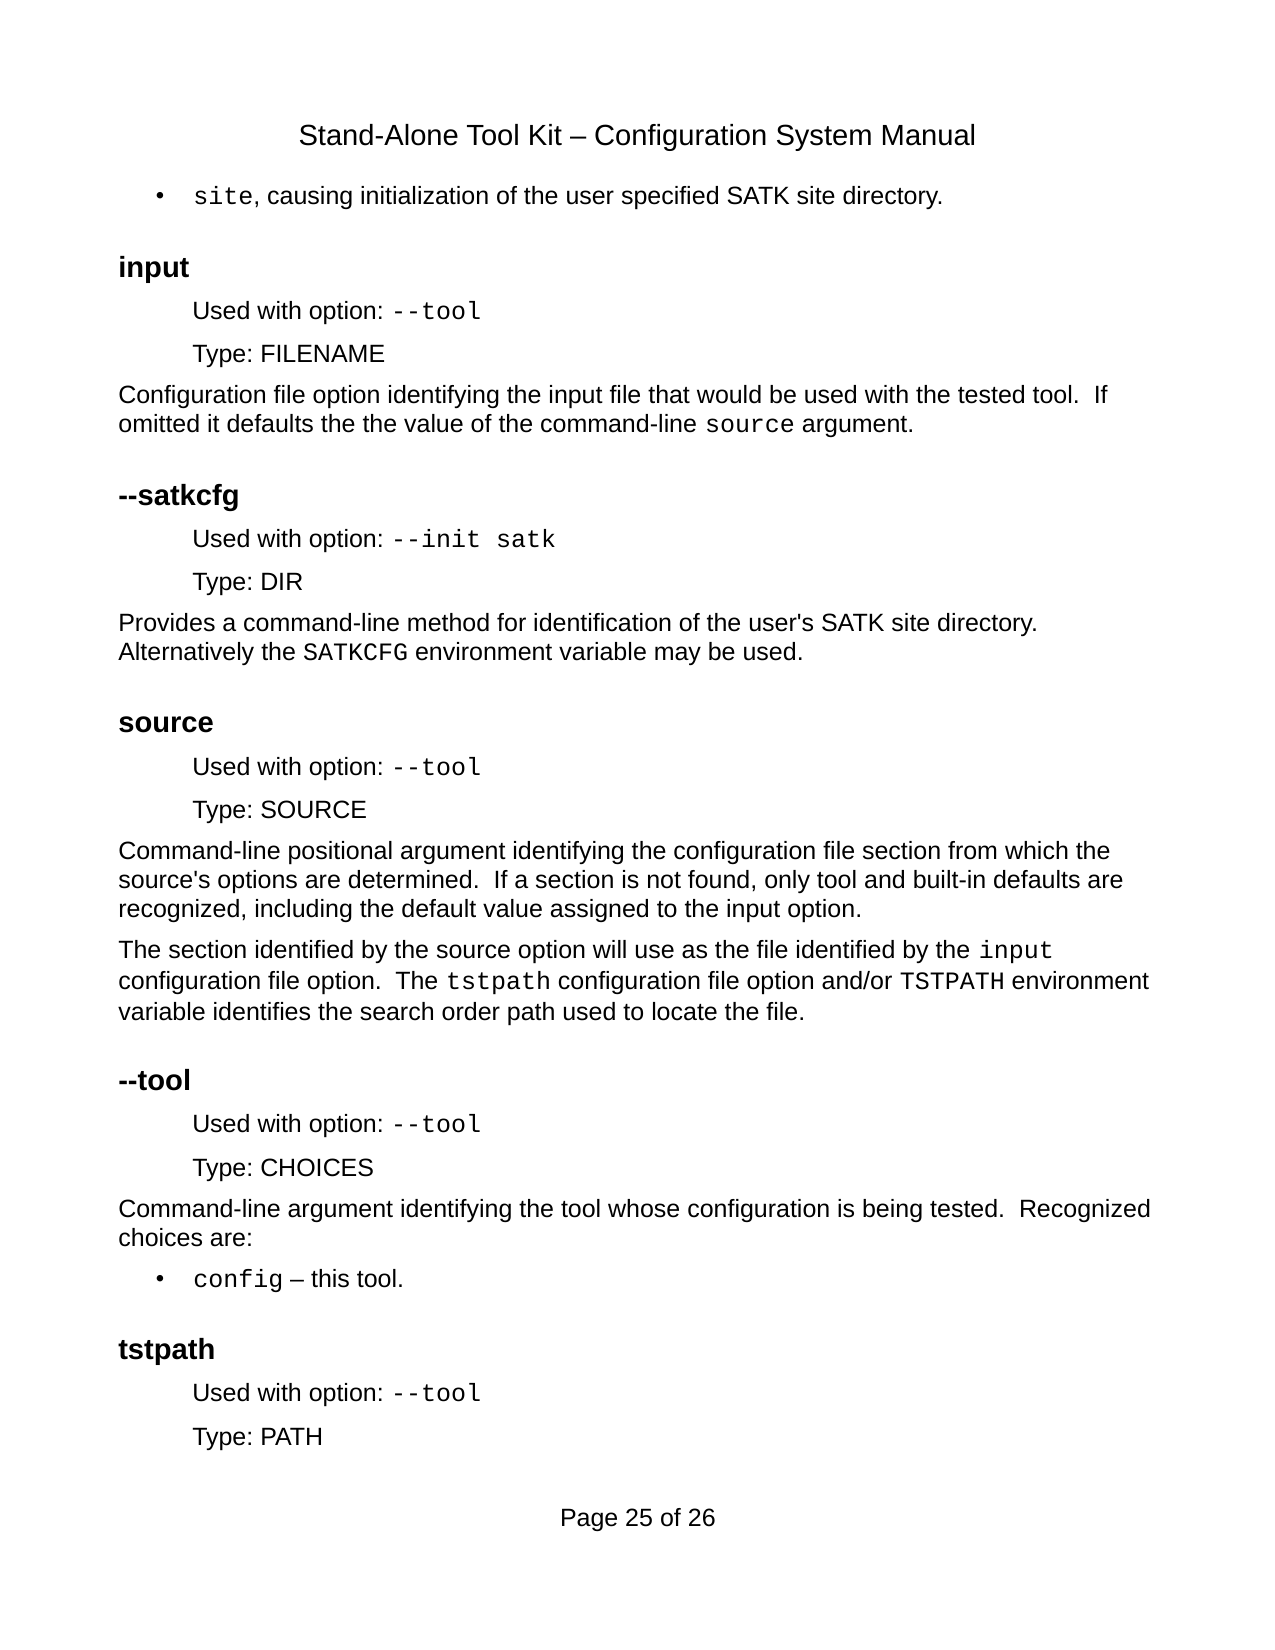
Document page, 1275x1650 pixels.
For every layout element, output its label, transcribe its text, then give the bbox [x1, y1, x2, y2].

text The section identified by the source option will use as the file identified by the input configuration file option. The tstpath configuration file option and/or TSTPATH environment variable identifies the search order path used to locate the file. [118, 935, 1157, 1026]
text Type: SOURCE [192, 795, 1157, 824]
text Configuration file option identifying the input file that would be used with the tested tool. If omitted it defaults the the value of the command-line source argument. [118, 380, 1157, 440]
text Used with option: --init satk [192, 523, 1157, 554]
list config – this tool. [156, 1264, 1157, 1295]
text Provides a command-line method for identification of the user's SATK site directory. Alternatively the SATKCFG environment variable may be used. [118, 608, 1157, 668]
subtitle tstpath [118, 1332, 1157, 1366]
text Used with option: --tool [192, 296, 1157, 327]
text Type: DIR [192, 567, 1157, 596]
subtitle source [118, 705, 1157, 739]
text Type: FILENAME [192, 339, 1157, 368]
subtitle --satkcfg [118, 477, 1157, 511]
text Type: PATH [192, 1422, 1157, 1450]
text Used with option: --tool [192, 1378, 1157, 1409]
subtitle input [118, 249, 1157, 283]
text Type: CHOICES [192, 1152, 1157, 1181]
subtitle --tool [118, 1063, 1157, 1097]
text Command-line argument identifying the tool whose configuration is being tested. Recognized choices are: [118, 1194, 1157, 1251]
text Used with option: --tool [192, 1109, 1157, 1140]
text Command-line positional argument identifying the configuration file section from which the source's options are determined. If a section is not found, only tool and built-in defaults are recognized, including the default value assigned to the input option. [118, 836, 1157, 922]
list site, causing initialization of the user specified SATK site directory. [156, 181, 1157, 212]
text Used with option: --tool [192, 751, 1157, 782]
